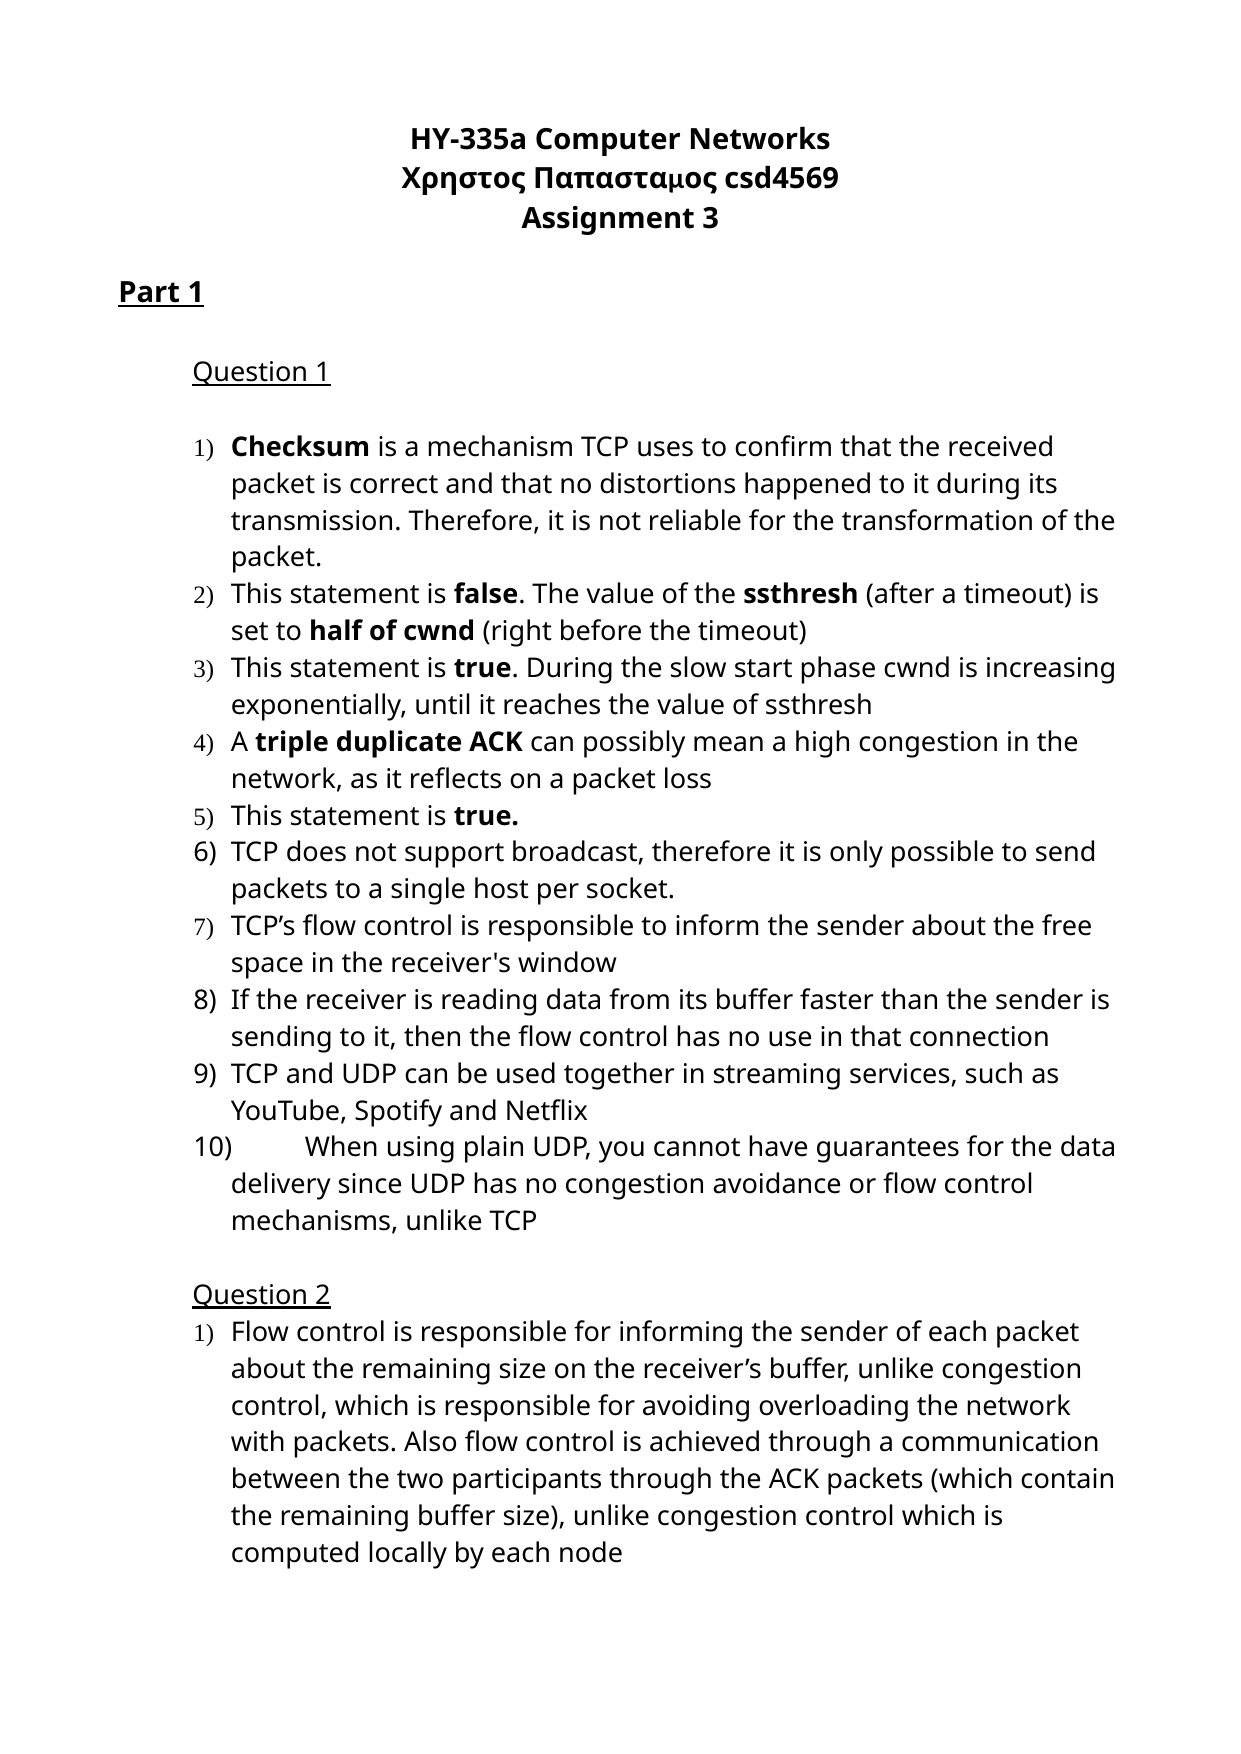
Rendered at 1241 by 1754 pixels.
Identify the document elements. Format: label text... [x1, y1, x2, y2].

list TCP does not support broadcast, therefore it is only possible to send packets to a single host per socket. [193, 833, 1122, 907]
list If the receiver is reading data from its buffer faster than the sender is sending to it, then the flow control has no use in that connection [193, 980, 1122, 1054]
list This statement is false. The value of the ssthresh (after a timeout) is set to half of cwnd (right before the timeout) [193, 575, 1122, 648]
list This statement is true. During the slow start phase cwnd is increasing exponentially, until it reaches the value of ssthresh [193, 648, 1122, 722]
text Question 2 [118, 1275, 1122, 1312]
list Checksum is a mechanism TCP uses to confirm that the received packet is correct and that no distortions happened to it during its transmission. Therefore, it is not reliable for the transformation of the packet. [193, 427, 1122, 575]
list This statement is true. [193, 796, 1122, 833]
list TCP and UDP can be used together in streaming services, such as YouTube, Spotify and Netflix [193, 1054, 1122, 1128]
list TCP’s flow control is responsible to inform the sender about the free space in the receiver's window [193, 907, 1122, 980]
list When using plain UDP, you cannot have guarantees for the data delivery since UDP has no congestion avoidance or flow control mechanisms, unlike TCP [193, 1128, 1122, 1238]
list A triple duplicate ACK can possibly mean a high congestion in the network, as it reflects on a packet loss [193, 722, 1122, 796]
text HY-335a Computer Networks Χρηστος Παπασταμος csd4569 Assignment 3 [118, 118, 1122, 237]
text Part 1 [118, 271, 1122, 311]
text Question 1 [118, 351, 1122, 390]
list Flow control is responsible for informing the sender of each packet about the remaining size on the receiver’s buffer, unlike congestion control, which is responsible for avoiding overloading the network with packets. Also flow control is achieved through a communication between the two participants through the ACK packets (which contain the remaining buffer size), unlike congestion control which is computed locally by each node [193, 1312, 1122, 1570]
